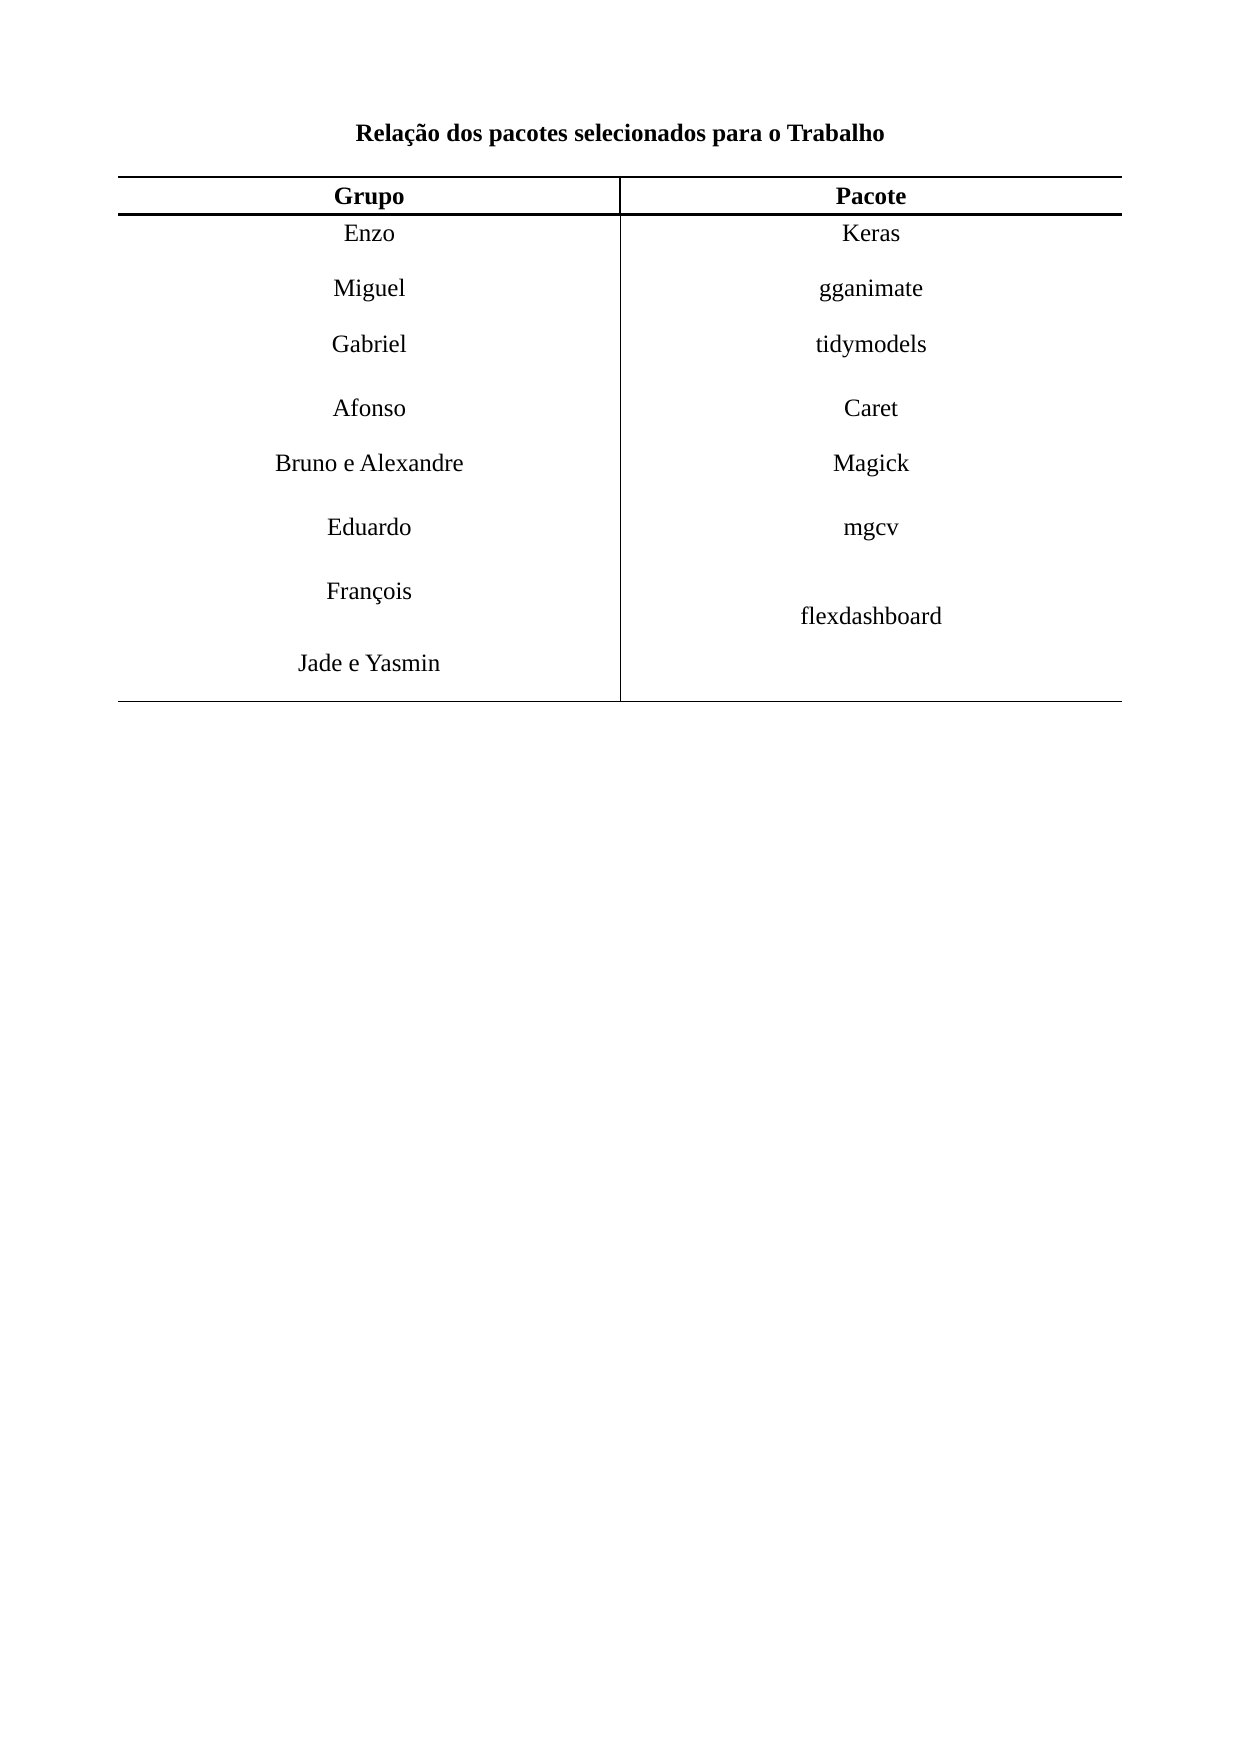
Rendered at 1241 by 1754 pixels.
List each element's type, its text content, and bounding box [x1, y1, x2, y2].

table_cell Eduardo [118, 509, 620, 573]
table_cell Caret [621, 390, 1122, 445]
table_header Grupo [118, 178, 619, 213]
table_cell mgcv [621, 509, 1122, 573]
table_cell Jade e Yasmin [118, 645, 620, 701]
table_cell [118, 702, 620, 765]
table_cell Bruno e Alexandre [118, 445, 620, 509]
table_cell Miguel [118, 271, 620, 326]
table_cell [620, 702, 1122, 765]
table_header Pacote [621, 178, 1122, 213]
table_cell flexdashboard [621, 573, 1122, 645]
table_cell François [118, 573, 620, 645]
text Relação dos pacotes selecionados para o Trabalho [118, 118, 1122, 147]
table_cell Gabriel [118, 326, 620, 390]
table_cell Magick [621, 445, 1122, 509]
table_cell Keras [621, 216, 1122, 271]
table_cell Afonso [118, 390, 620, 445]
table_cell Enzo [118, 216, 620, 271]
table_cell gganimate [621, 271, 1122, 326]
table_cell [621, 645, 1122, 701]
table_cell tidymodels [621, 326, 1122, 390]
